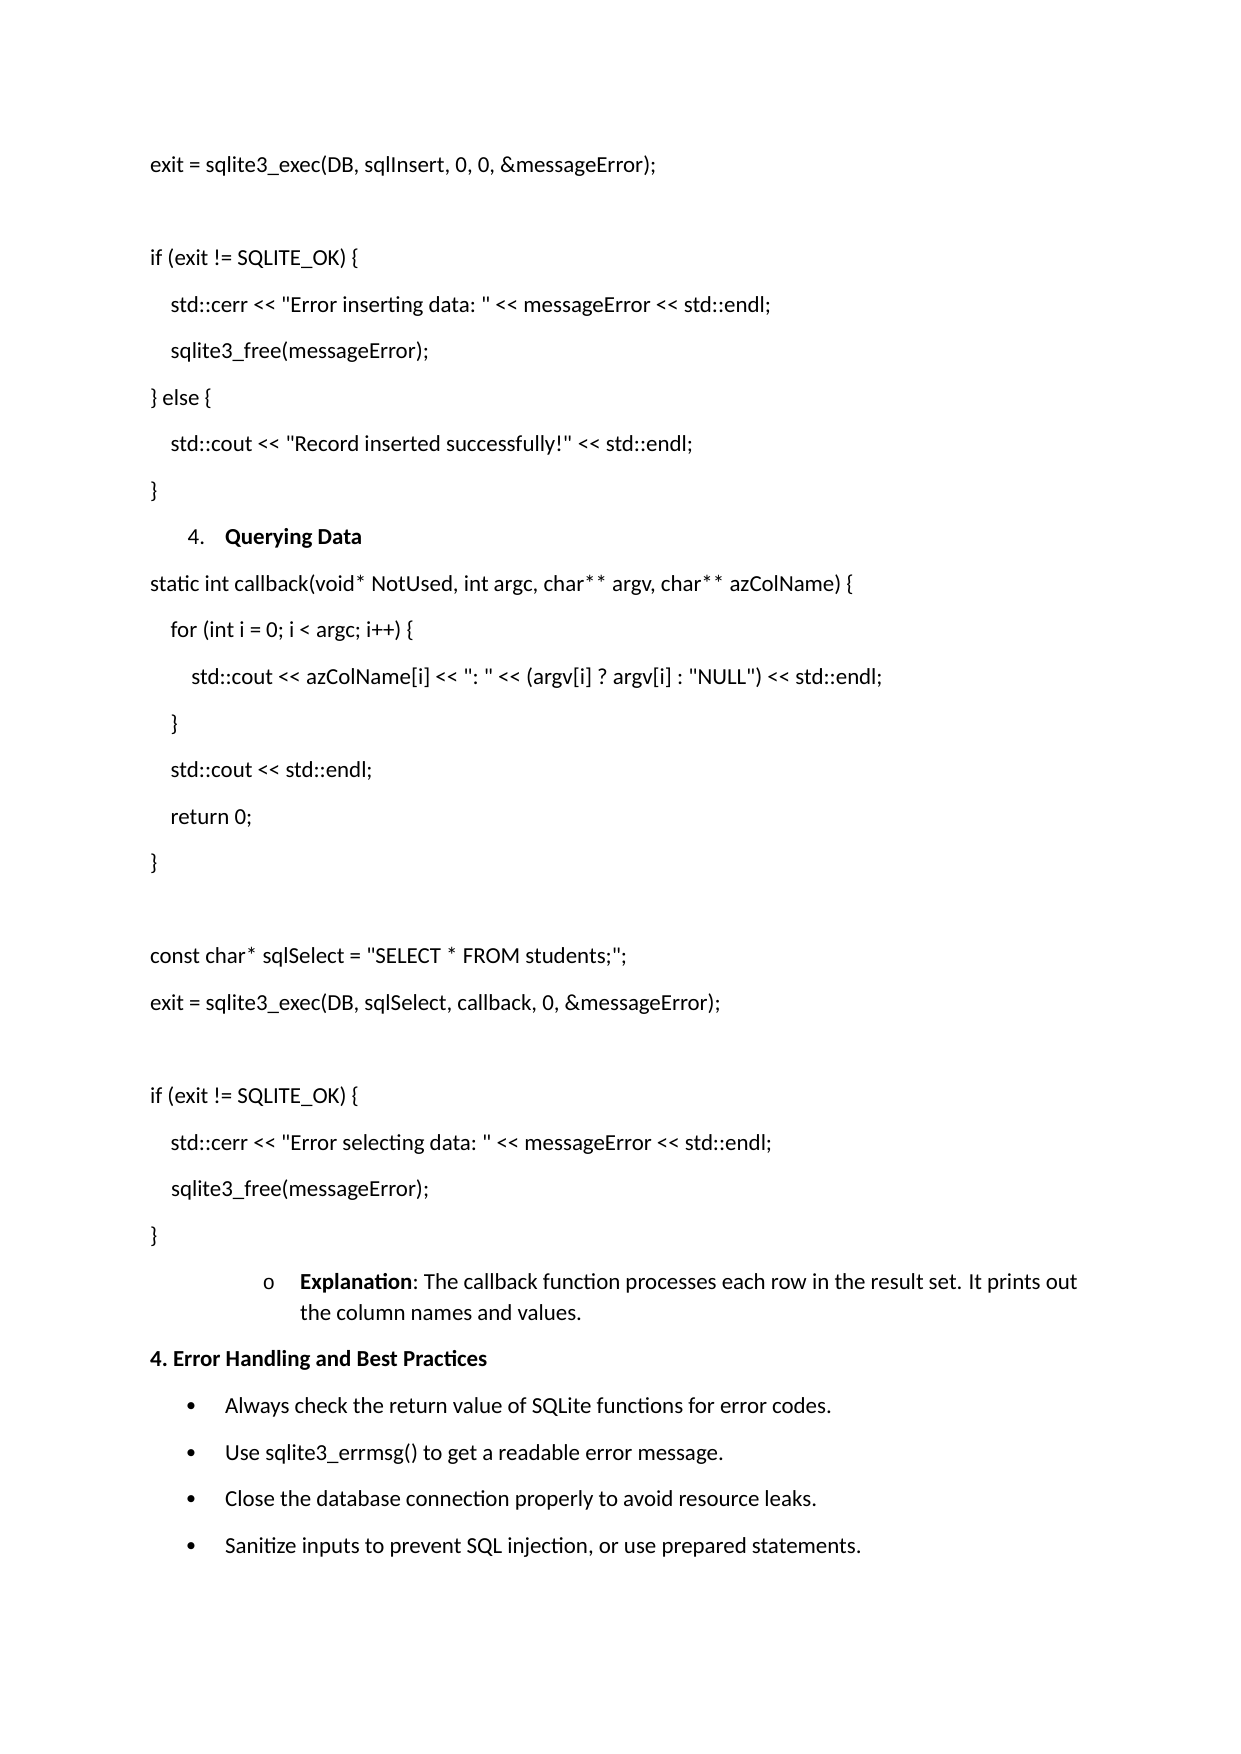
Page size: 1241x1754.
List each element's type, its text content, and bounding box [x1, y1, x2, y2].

text static int callback(void* NotUsed, int argc, char** argv, char** azColName) { [150, 569, 1090, 597]
list Explanation: The callback function processes each row in the result set. It prints out the column names and values. [262, 1267, 1090, 1326]
text if (exit != SQLITE_OK) { [150, 243, 1090, 271]
text exit = sqlite3_exec(DB, sqlSelect, callback, 0, &messageError); [150, 988, 1090, 1016]
text const char* sqlSelect = "SELECT * FROM students;"; [150, 942, 1090, 969]
text } else { [150, 383, 1090, 411]
text std::cerr << "Error inserting data: " << messageError << std::endl; [150, 290, 1090, 318]
text std::cout << azColName[i] << ": " << (argv[i] ? argv[i] : "NULL") << std::endl; [150, 662, 1090, 690]
text std::cerr << "Error selecting data: " << messageError << std::endl; [150, 1128, 1090, 1156]
list Always check the return value of SQLite functions for error codes. [187, 1391, 1090, 1419]
text std::cout << "Record inserted successfully!" << std::endl; [150, 429, 1090, 457]
text } [150, 709, 1090, 737]
text return 0; [150, 802, 1090, 830]
list Use sqlite3_errmsg() to get a readable error message. [187, 1438, 1090, 1466]
text } [150, 476, 1090, 504]
text sqlite3_free(messageError); [150, 336, 1090, 364]
text } [150, 1221, 1090, 1249]
text for (int i = 0; i < argc; i++) { [150, 616, 1090, 644]
list Querying Data [187, 522, 1090, 551]
text std::cout << std::endl; [150, 755, 1090, 783]
list Sanitize inputs to prevent SQL injection, or use prepared statements. [187, 1531, 1090, 1559]
text } [150, 848, 1090, 876]
text sqlite3_free(messageError); [150, 1174, 1090, 1202]
text if (exit != SQLITE_OK) { [150, 1081, 1090, 1109]
list Close the database connection properly to avoid resource leaks. [187, 1484, 1090, 1512]
text exit = sqlite3_exec(DB, sqlInsert, 0, 0, &messageError); [150, 150, 1090, 178]
text 4. Error Handling and Best Practices [150, 1344, 1090, 1372]
